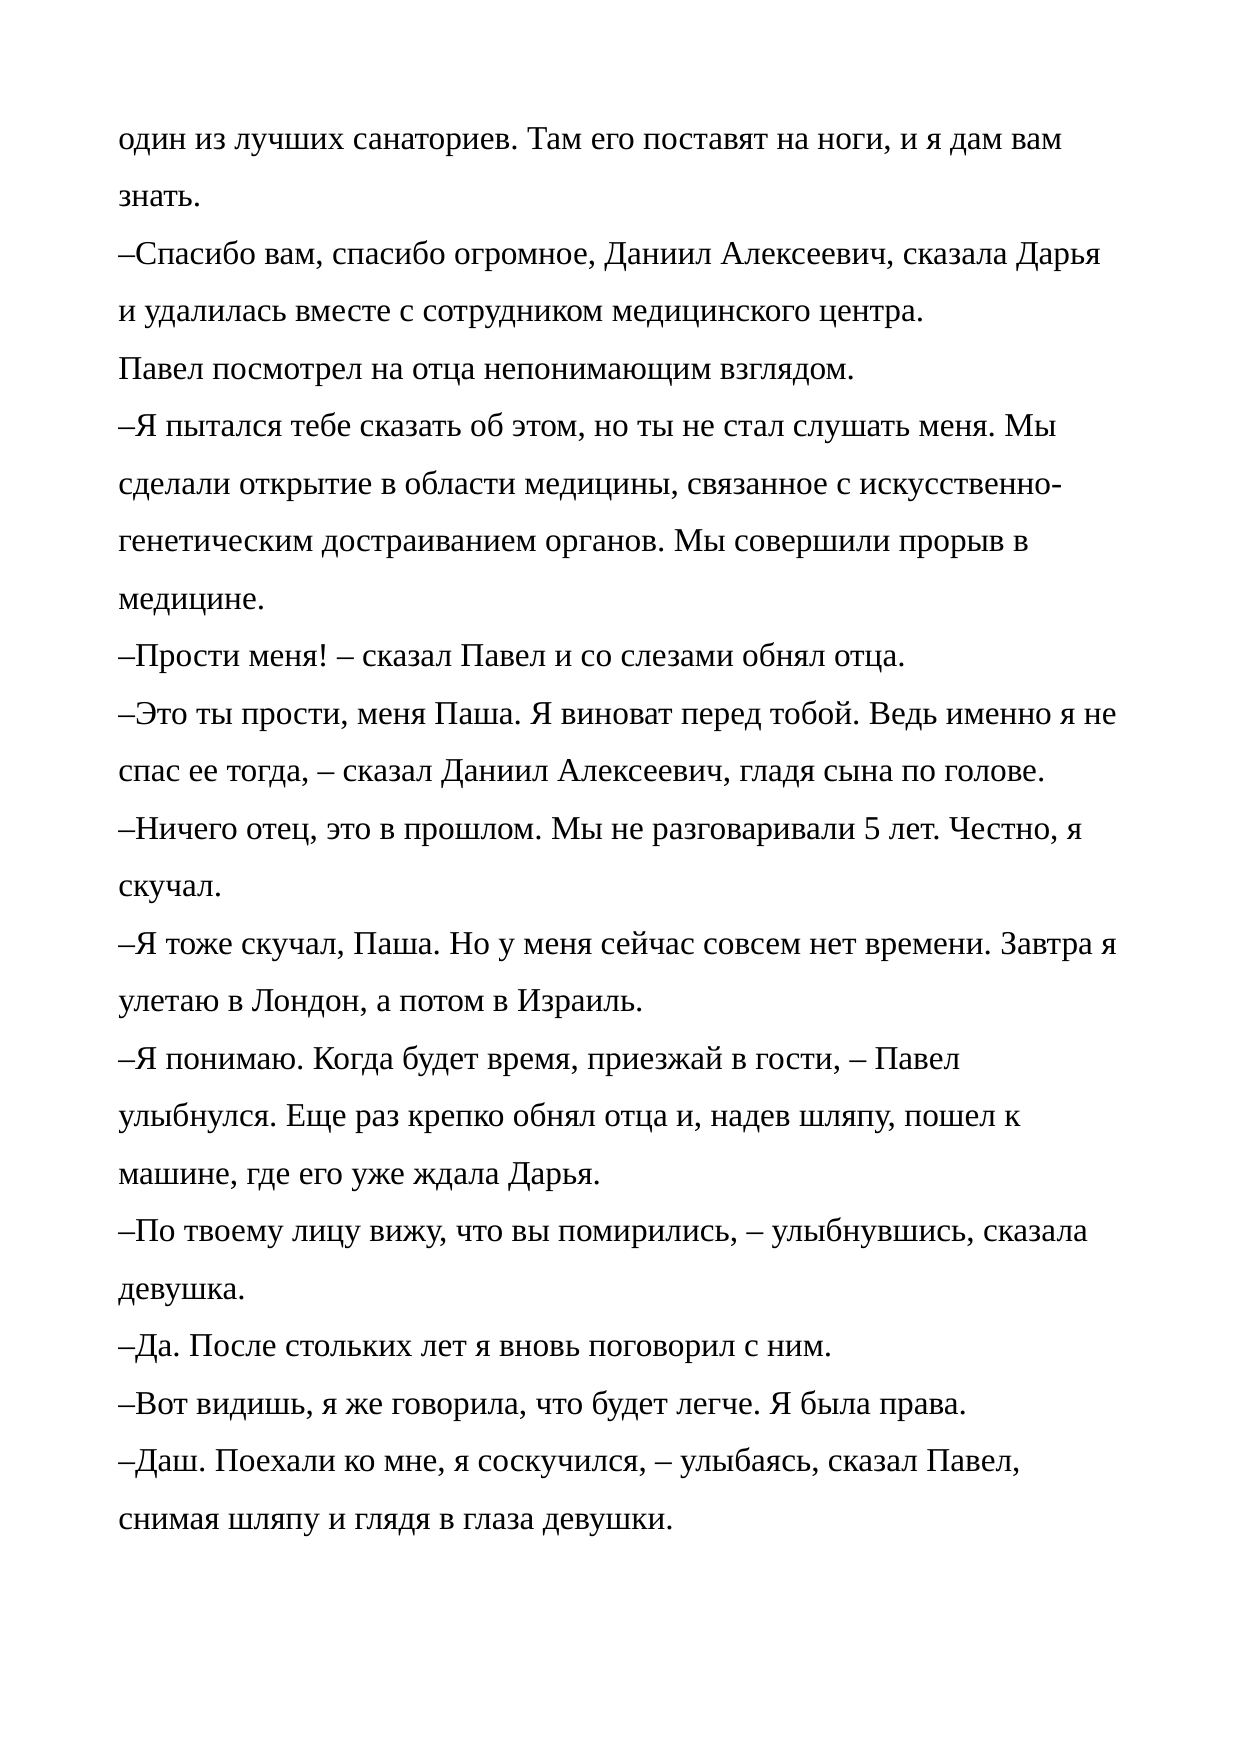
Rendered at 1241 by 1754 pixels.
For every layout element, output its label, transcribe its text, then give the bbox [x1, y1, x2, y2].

text один из лучших санаториев. Там его поставят на ноги, и я дам вам знать. [118, 118, 1122, 214]
text –Я тоже скучал, Паша. Но у меня сейчас совсем нет времени. Завтра я улетаю в Лондон, а потом в Израиль. [118, 923, 1122, 1019]
text –Прости меня! – сказал Павел и со слезами обнял отца. [118, 636, 1122, 674]
text –Это ты прости, меня Паша. Я виноват перед тобой. Ведь именно я не спас ее тогда, – сказал Даниил Алексеевич, гладя сына по голове. [118, 693, 1122, 789]
text –Спасибо вам, спасибо огромное, Даниил Алексеевич, сказала Дарья и удалилась вместе с сотрудником медицинского центра. [118, 233, 1122, 329]
text Павел посмотрел на отца непонимающим взглядом. [118, 348, 1122, 386]
text –Я понимаю. Когда будет время, приезжай в гости, – Павел улыбнулся. Еще раз крепко обнял отца и, надев шляпу, пошел к машине, где его уже ждала Дарья. [118, 1038, 1122, 1191]
text –Я пытался тебе сказать об этом, но ты не стал слушать меня. Мы сделали открытие в области медицины, связанное с искусственно-генетическим достраиванием органов. Мы совершили прорыв в медицине. [118, 406, 1122, 616]
text –По твоему лицу вижу, что вы помирились, – улыбнувшись, сказала девушка. [118, 1211, 1122, 1306]
text –Вот видишь, я же говорила, что будет легче. Я была права. [118, 1383, 1122, 1421]
text –Ничего отец, это в прошлом. Мы не разговаривали 5 лет. Честно, я скучал. [118, 808, 1122, 904]
text –Даш. Поехали ко мне, я соскучился, – улыбаясь, сказал Павел, снимая шляпу и глядя в глаза девушки. [118, 1441, 1122, 1536]
text –Да. После стольких лет я вновь поговорил с ним. [118, 1326, 1122, 1364]
